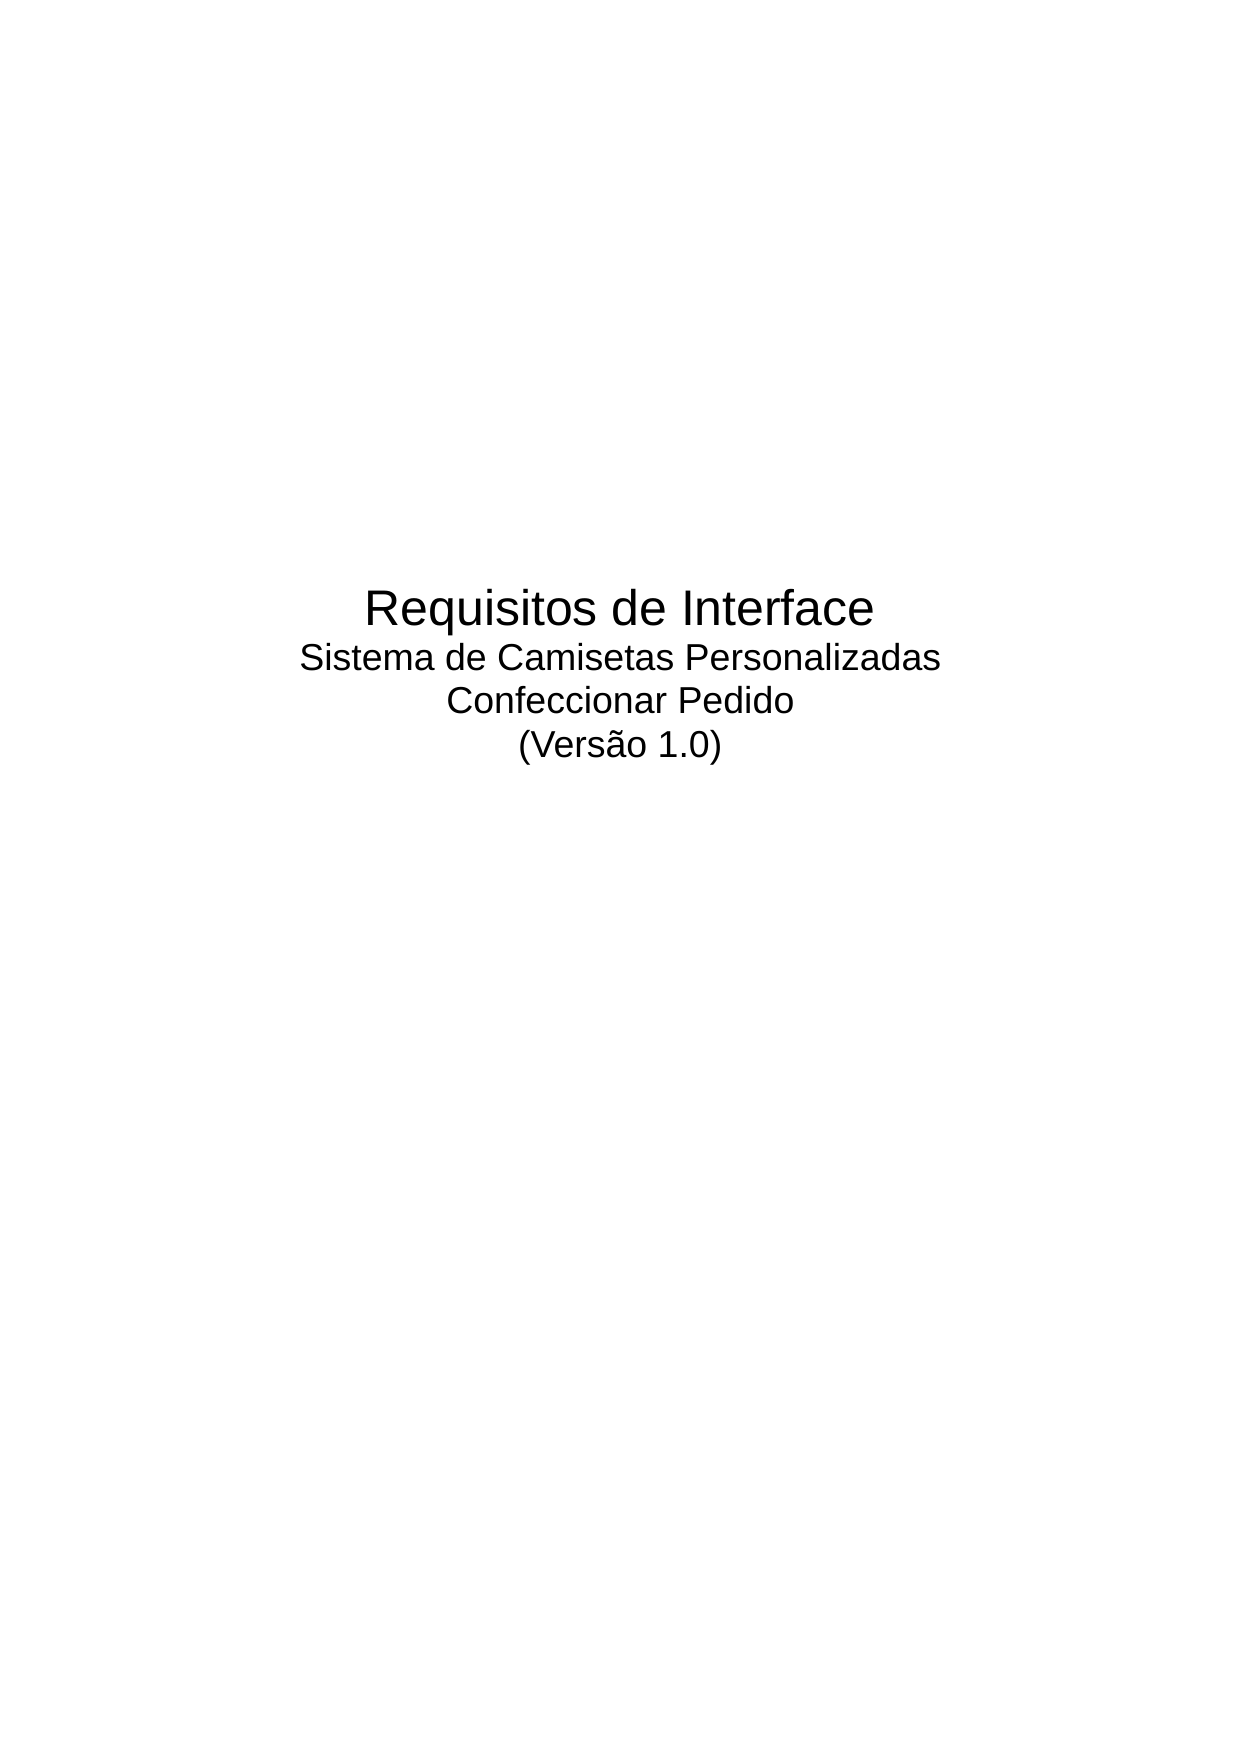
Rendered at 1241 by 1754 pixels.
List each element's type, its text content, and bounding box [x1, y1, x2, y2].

text (Versão 1.0) [118, 722, 1122, 765]
text Requisitos de Interface [118, 578, 1122, 636]
text Confeccionar Pedido [118, 679, 1122, 722]
text Sistema de Camisetas Personalizadas [118, 636, 1122, 679]
